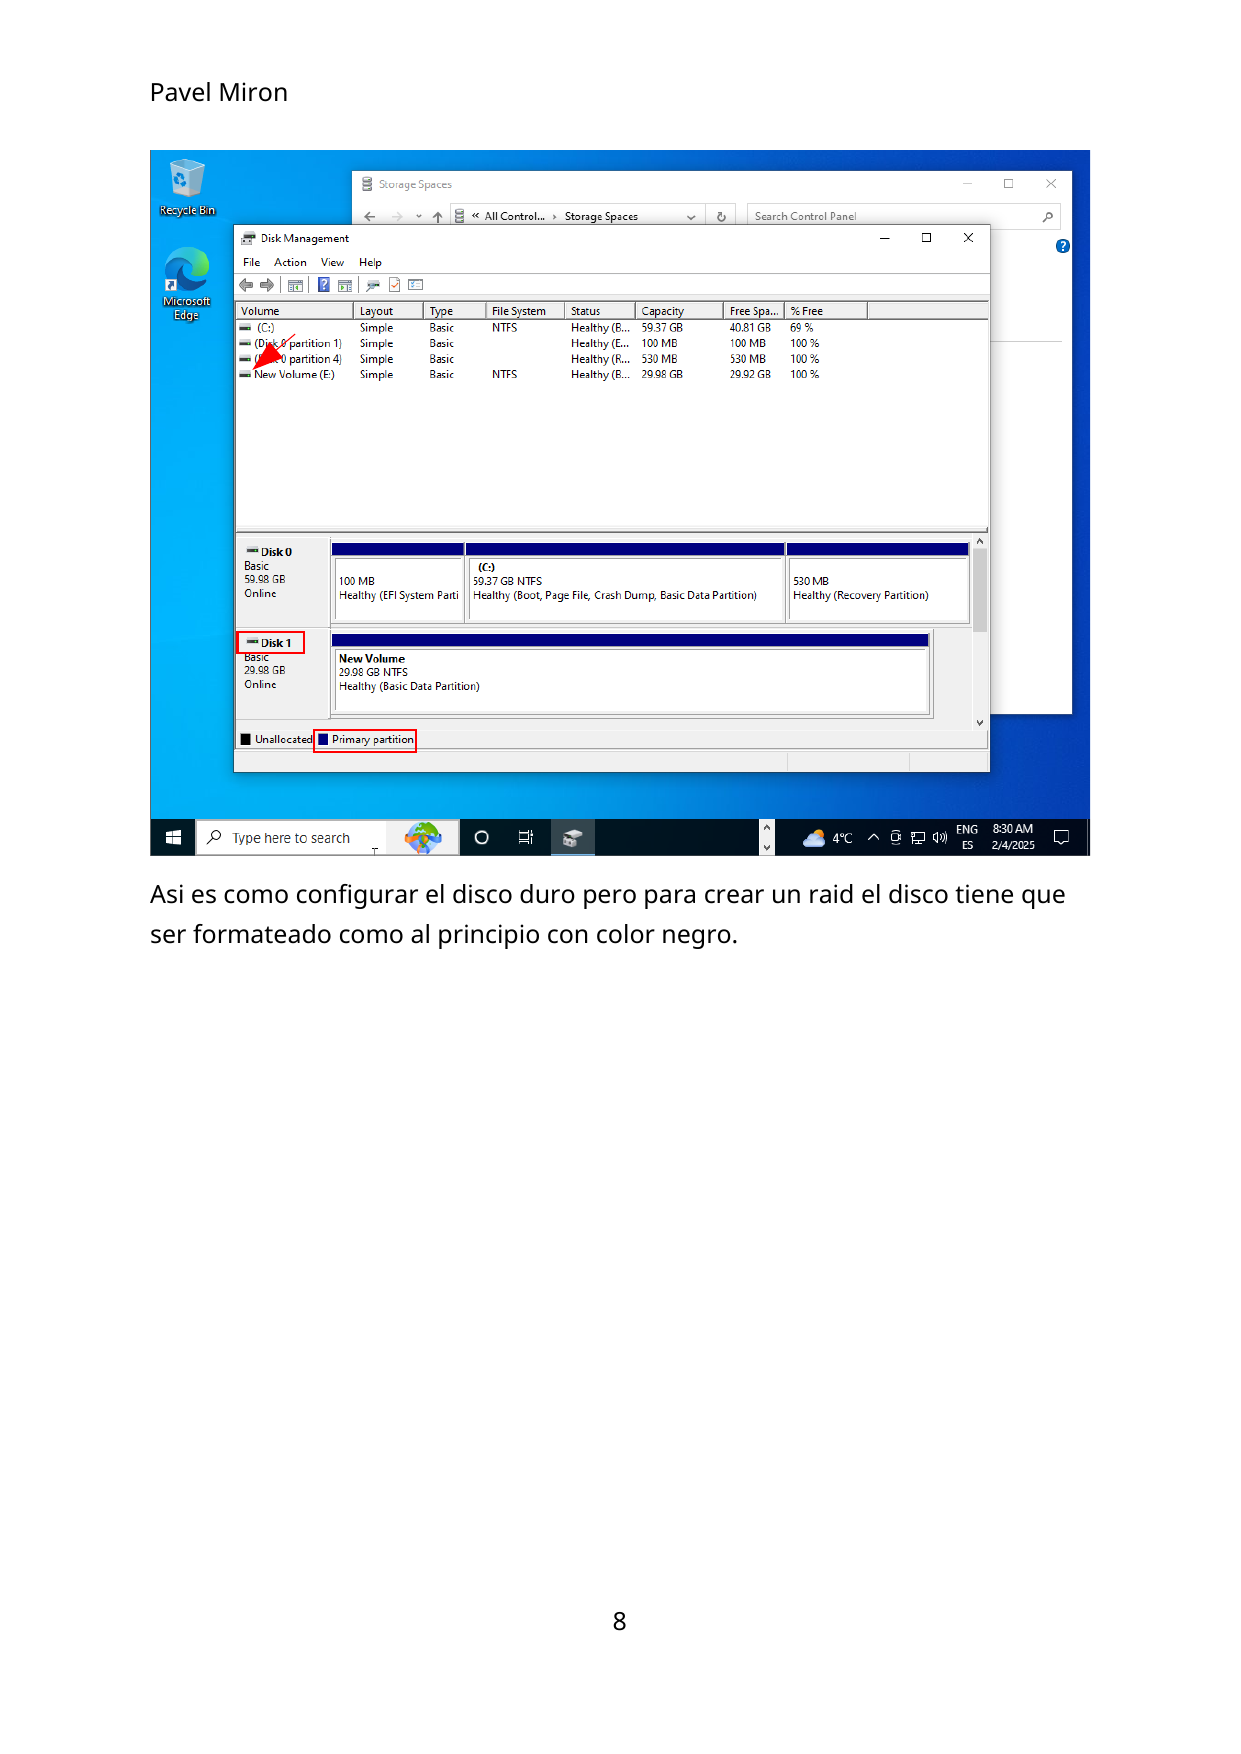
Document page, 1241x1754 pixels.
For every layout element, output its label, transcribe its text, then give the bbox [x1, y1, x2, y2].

text Asi es como configurar el disco duro pero para crear un raid el disco tiene que ser formateado como al principio con color negro. [150, 877, 1090, 950]
